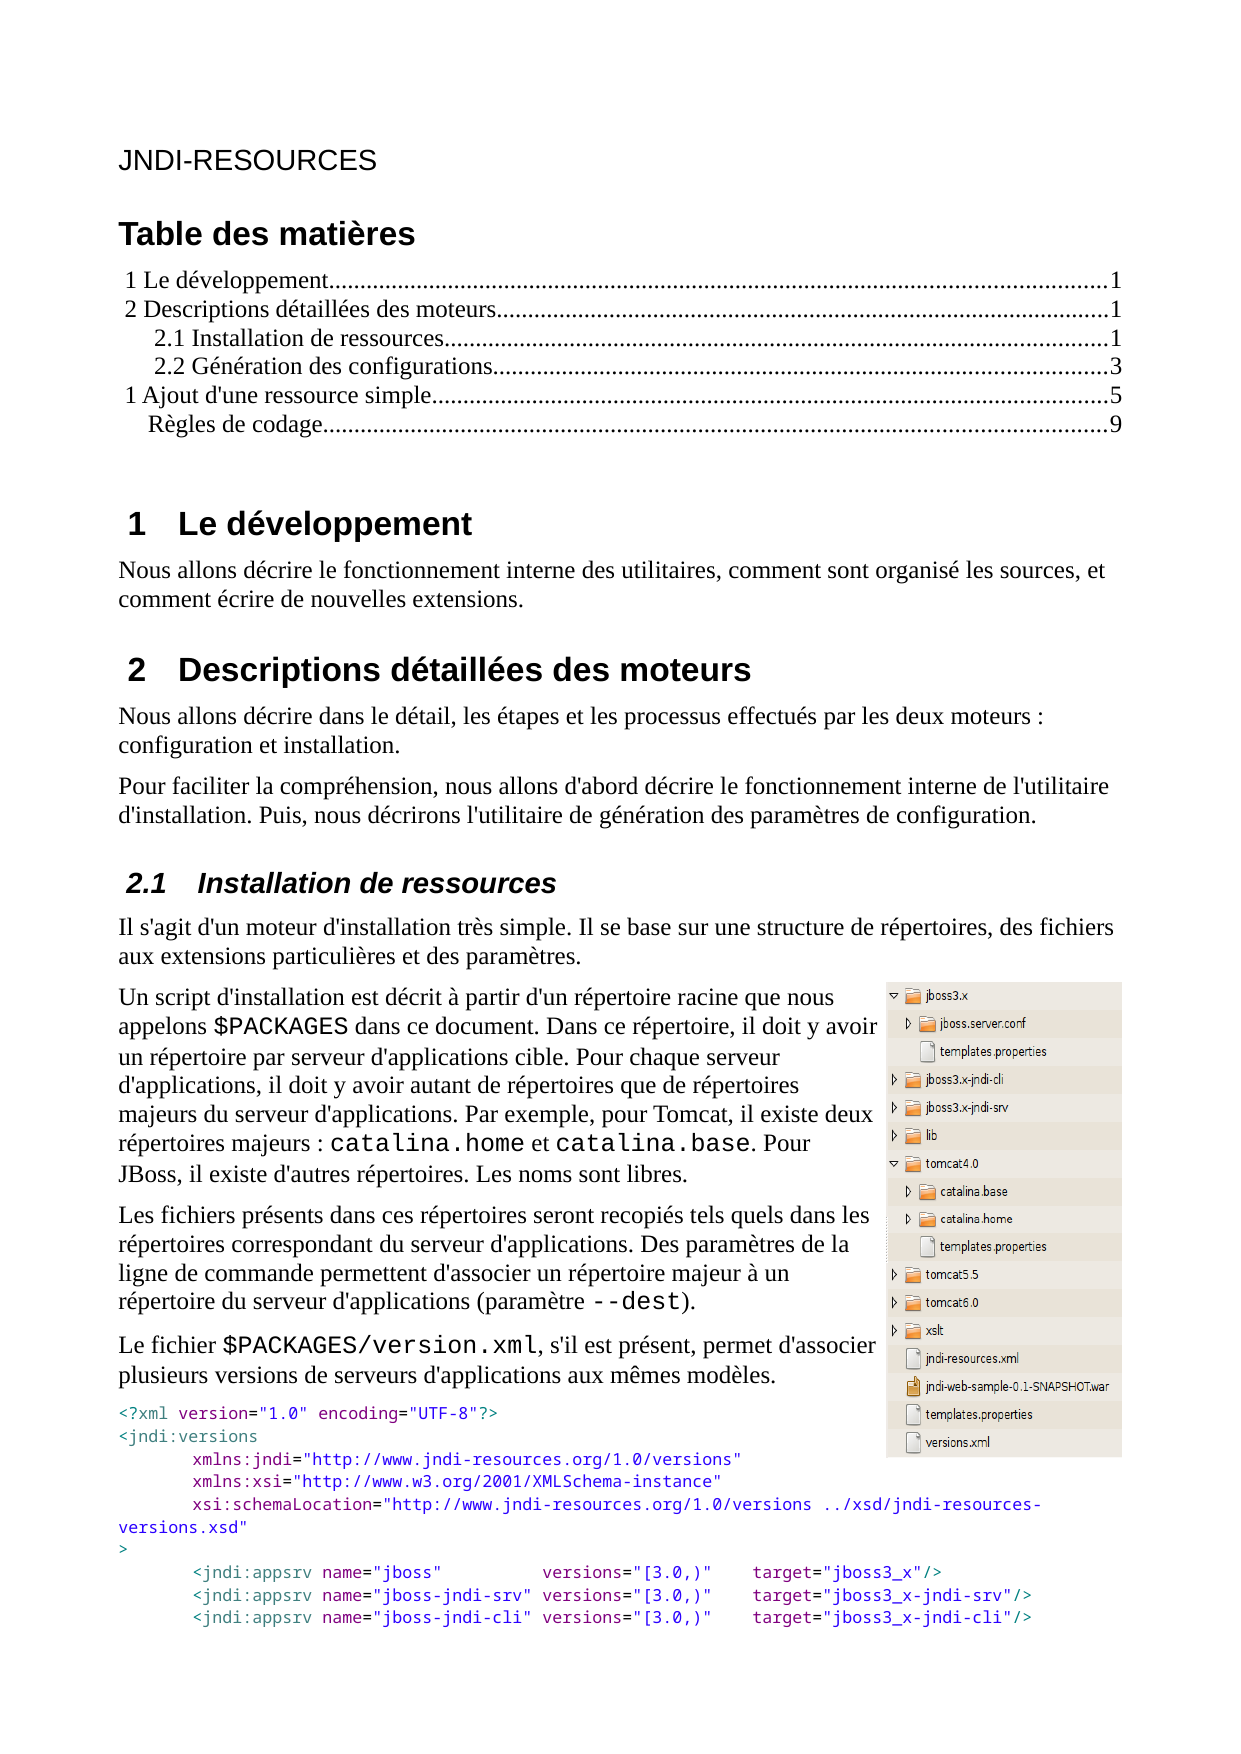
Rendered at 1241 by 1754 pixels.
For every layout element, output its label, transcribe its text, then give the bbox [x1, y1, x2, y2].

text 1 Ajout d'une ressource simple 5 [118, 380, 1122, 409]
text Les fichiers présents dans ces répertoires seront recopiés tels quels dans les répertoires correspondant du serveur d'applications. Des paramètres de la ligne de commande permettent d'associer un répertoire majeur à un répertoire du serveur d'applications (paramètre --dest). [118, 1200, 886, 1317]
text > [118, 1538, 1122, 1561]
subtitle JNDI-RESOURCES [118, 143, 1122, 177]
subtitle Descriptions détaillées des moteurs [118, 650, 1122, 689]
text 2.2 Génération des configurations 3 [148, 351, 1122, 380]
text Le fichier $PACKAGES/version.xml, s'il est présent, permet d'associer plusieurs versions de serveurs d'applications aux mêmes modèles. [118, 1330, 886, 1389]
subtitle Le développement [118, 504, 1122, 542]
text <?xml version="1.0" encoding="UTF-8"?> [118, 1402, 886, 1424]
text <jndi:versions [118, 1424, 886, 1447]
text <jndi:appsrv name="jboss" versions="[3.0,)" target="jboss3_x"/> [118, 1561, 1122, 1583]
text Il s'agit d'un moteur d'installation très simple. Il se base sur une structure de répertoires, des fichiers aux extensions particulières et des paramètres. [118, 912, 1122, 970]
subtitle Table des matières [118, 214, 1122, 253]
text xsi:schemaLocation="http://www.jndi-resources.org/1.0/versions ../xsd/jndi-resources-versions.xsd" [118, 1493, 1122, 1538]
subtitle Installation de ressources [118, 866, 1122, 900]
text <jndi:appsrv name="jboss-jndi-srv" versions="[3.0,)" target="jboss3_x-jndi-srv"/> [118, 1583, 1122, 1606]
text 2.1 Installation de ressources 1 [148, 323, 1122, 351]
text Un script d'installation est décrit à partir d'un répertoire racine que nous appelons $PACKAGES dans ce document. Dans ce répertoire, il doit y avoir un répertoire par serveur d'applications cible. Pour chaque serveur d'applications, il doit y avoir autant de répertoires que de répertoires majeurs du serveur d'applications. Par exemple, pour Tomcat, il existe deux répertoires majeurs : catalina.home et catalina.base. Pour JBoss, il existe d'autres répertoires. Les noms sont libres. [118, 982, 886, 1188]
text Nous allons décrire dans le détail, les étapes et les processus effectués par les deux moteurs : configuration et installation. [118, 701, 1122, 759]
text 1 Le développement 1 [118, 265, 1122, 294]
text Règles de codage 9 [148, 409, 1122, 438]
text 2 Descriptions détaillées des moteurs 1 [118, 294, 1122, 323]
picture [886, 982, 1122, 1458]
text xmlns:jndi="http://www.jndi-resources.org/1.0/versions" [118, 1447, 1122, 1470]
text Pour faciliter la compréhension, nous allons d'abord décrire le fonctionnement interne de l'utilitaire d'installation. Puis, nous décrirons l'utilitaire de génération des paramètres de configuration. [118, 771, 1122, 829]
text Nous allons décrire le fonctionnement interne des utilitaires, comment sont organisé les sources, et comment écrire de nouvelles extensions. [118, 555, 1122, 612]
text <jndi:appsrv name="jboss-jndi-cli" versions="[3.0,)" target="jboss3_x-jndi-cli"/> [118, 1606, 1122, 1629]
text xmlns:xsi="http://www.w3.org/2001/XMLSchema-instance" [118, 1470, 1122, 1493]
